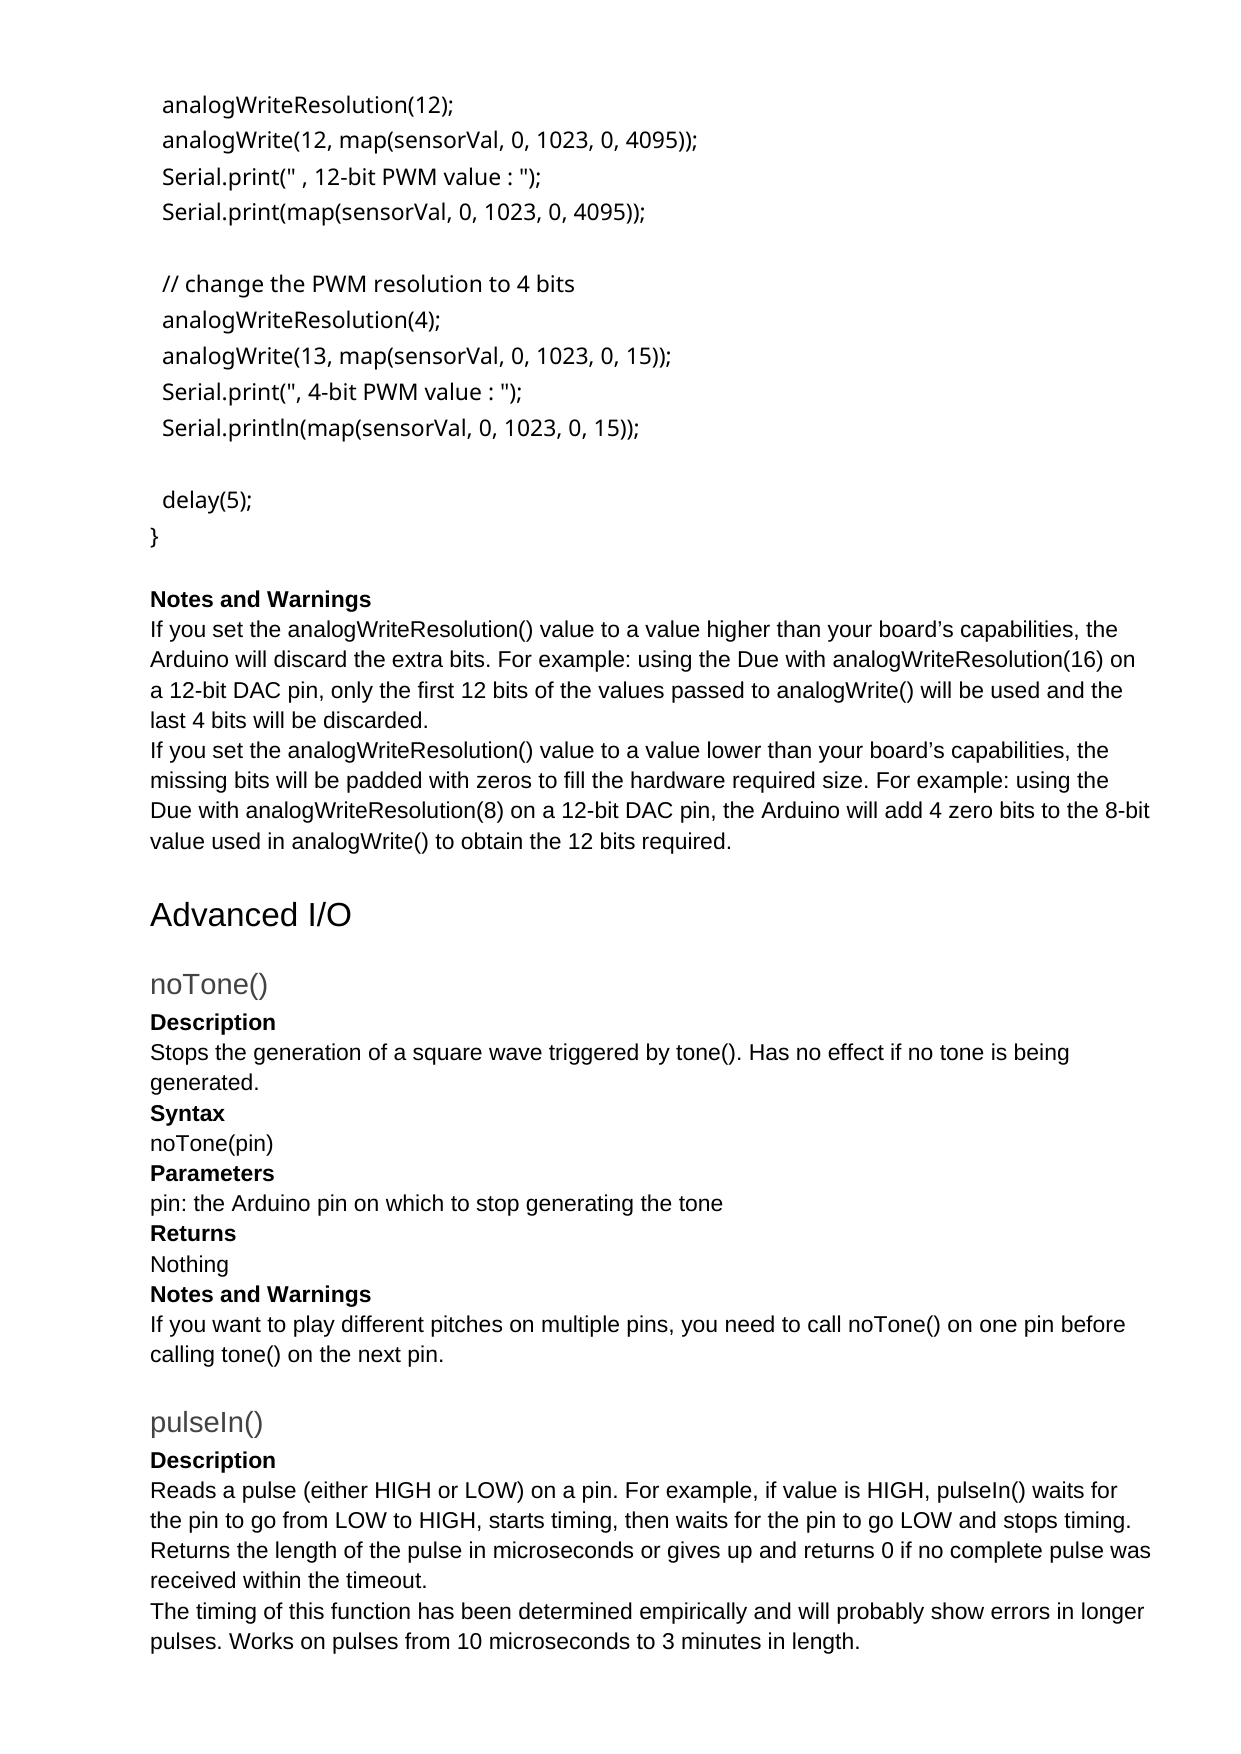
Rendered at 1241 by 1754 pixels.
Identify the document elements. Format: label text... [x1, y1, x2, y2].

text Serial.println(map(sensorVal, 0, 1023, 0, 15)); [150, 412, 1152, 443]
subtitle Advanced I/O [150, 895, 1152, 934]
subtitle pulseIn() [150, 1405, 1152, 1438]
text If you want to play different pitches on multiple pins, you need to call noTone() on one pin before calling tone() on the next pin. [150, 1311, 1152, 1368]
text Reads a pulse (either HIGH or LOW) on a pin. For example, if value is HIGH, pulseIn() waits for the pin to go from LOW to HIGH, starts timing, then waits for the pin to go LOW and stops timing. Returns the length of the pulse in microseconds or gives up and returns 0 if no complete pulse was received within the timeout. [150, 1477, 1152, 1594]
text Serial.print(map(sensorVal, 0, 1023, 0, 4095)); [150, 196, 1152, 228]
text analogWrite(13, map(sensorVal, 0, 1023, 0, 15)); [150, 340, 1152, 371]
text } [150, 520, 1152, 551]
text The timing of this function has been determined empirically and will probably show errors in longer pulses. Works on pulses from 10 microseconds to 3 minutes in length. [150, 1598, 1152, 1654]
text pin: the Arduino pin on which to stop generating the tone [150, 1190, 1152, 1217]
text Notes and Warnings [150, 586, 1152, 612]
text Nothing [150, 1251, 1152, 1277]
text Description [150, 1447, 1152, 1473]
text Parameters [150, 1160, 1152, 1186]
text Notes and Warnings [150, 1281, 1152, 1307]
text noTone(pin) [150, 1130, 1152, 1156]
text delay(5); [150, 484, 1152, 515]
text Serial.print(", 4-bit PWM value : "); [150, 376, 1152, 407]
text Description [150, 1009, 1152, 1035]
text analogWrite(12, map(sensorVal, 0, 1023, 0, 4095)); [150, 124, 1152, 156]
text analogWriteResolution(4); [150, 304, 1152, 335]
text Returns [150, 1220, 1152, 1247]
text Syntax [150, 1099, 1152, 1126]
text If you set the analogWriteResolution() value to a value lower than your board’s capabilities, the missing bits will be padded with zeros to fill the hardware required size. For example: using the Due with analogWriteResolution(8) on a 12-bit DAC pin, the Arduino will add 4 zero bits to the 8-bit value used in analogWrite() to obtain the 12 bits required. [150, 737, 1152, 854]
text analogWriteResolution(12); [150, 88, 1152, 120]
subtitle noTone() [150, 967, 1152, 1001]
text Stops the generation of a square wave triggered by tone(). Has no effect if no tone is being generated. [150, 1039, 1152, 1096]
text Serial.print(" , 12-bit PWM value : "); [150, 160, 1152, 192]
text If you set the analogWriteResolution() value to a value higher than your board’s capabilities, the Arduino will discard the extra bits. For example: using the Due with analogWriteResolution(16) on a 12-bit DAC pin, only the first 12 bits of the values passed to analogWrite() will be used and the last 4 bits will be discarded. [150, 616, 1152, 733]
text // change the PWM resolution to 4 bits [150, 268, 1152, 299]
